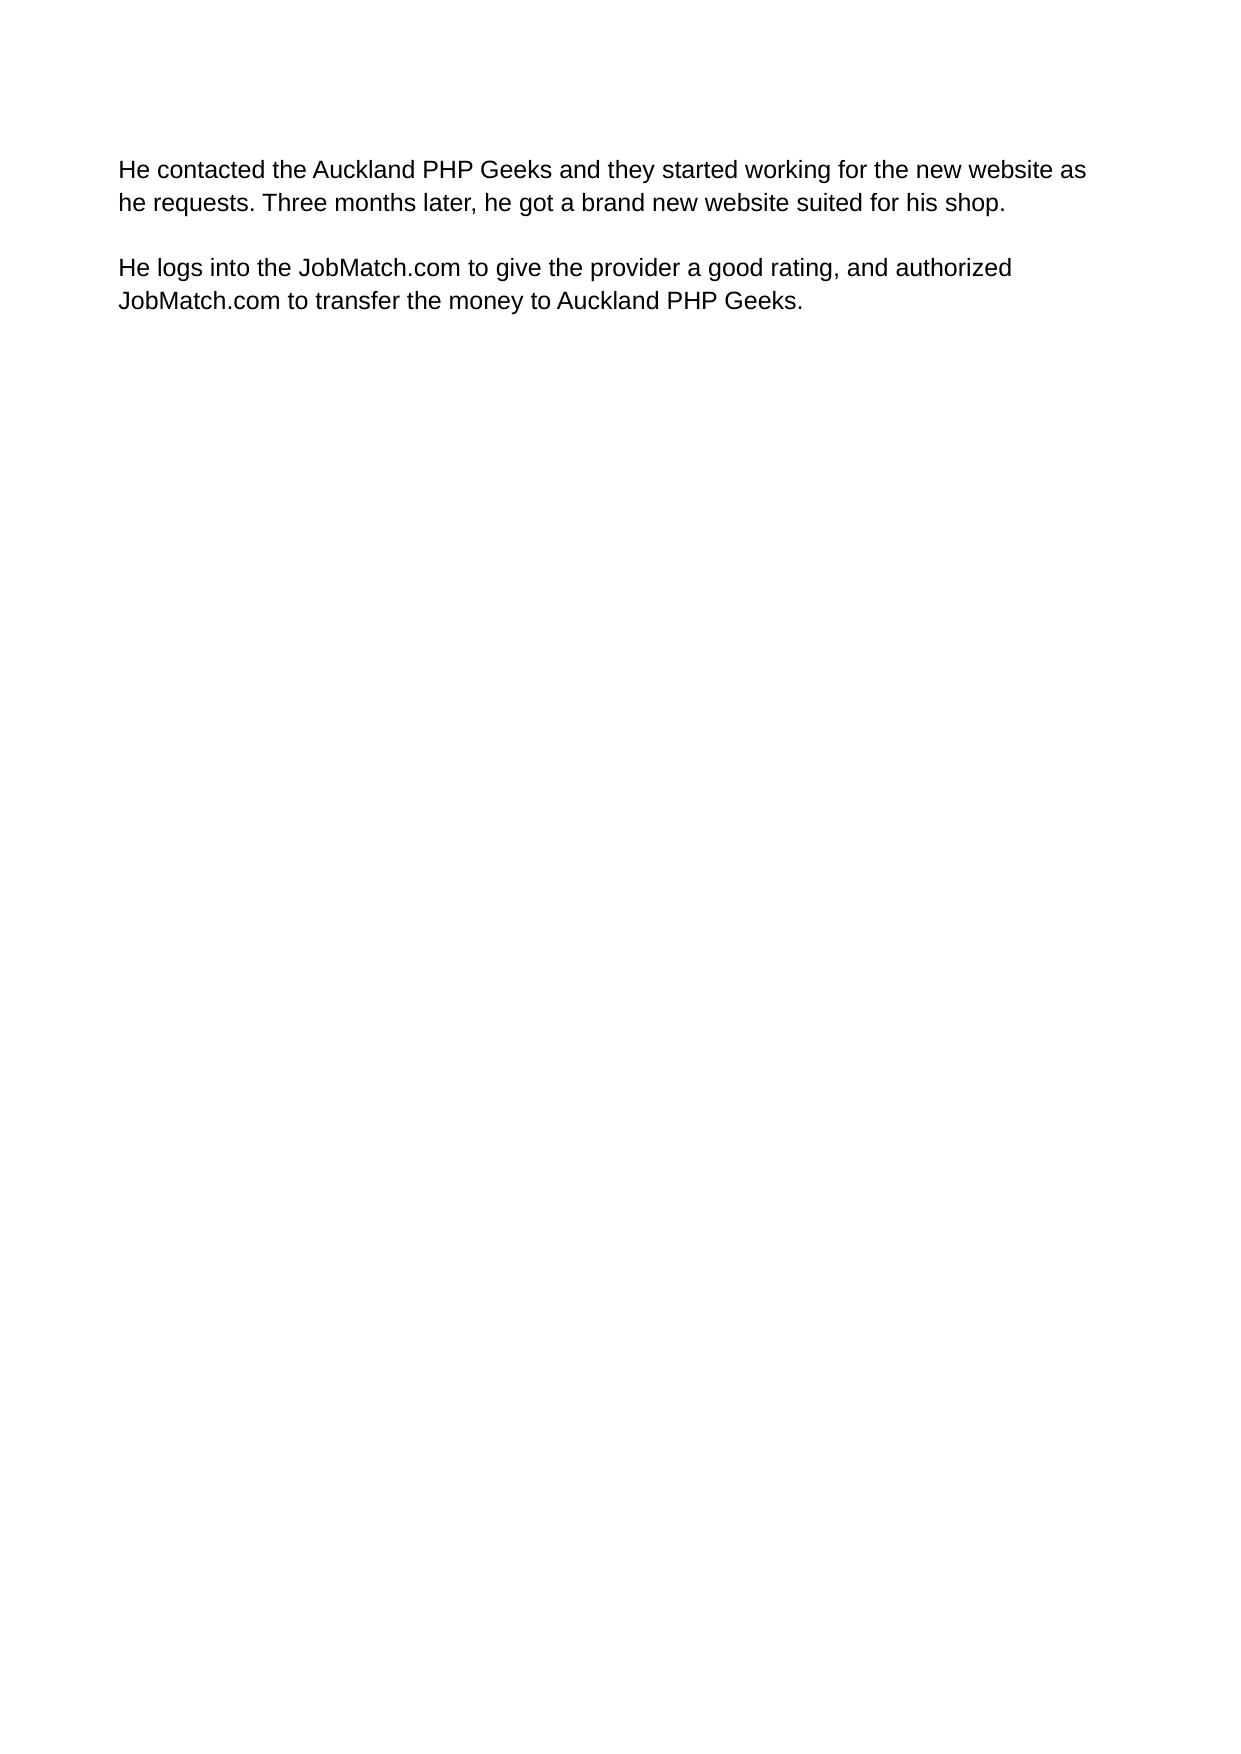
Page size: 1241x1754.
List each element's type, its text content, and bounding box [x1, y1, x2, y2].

text He contacted the Auckland PHP Geeks and they started working for the new website as he requests. Three months later, he got a brand new website suited for his shop. [118, 151, 1122, 217]
text He logs into the JobMatch.com to give the provider a good rating, and authorized JobMatch.com to transfer the money to Auckland PHP Geeks. [118, 249, 1122, 315]
